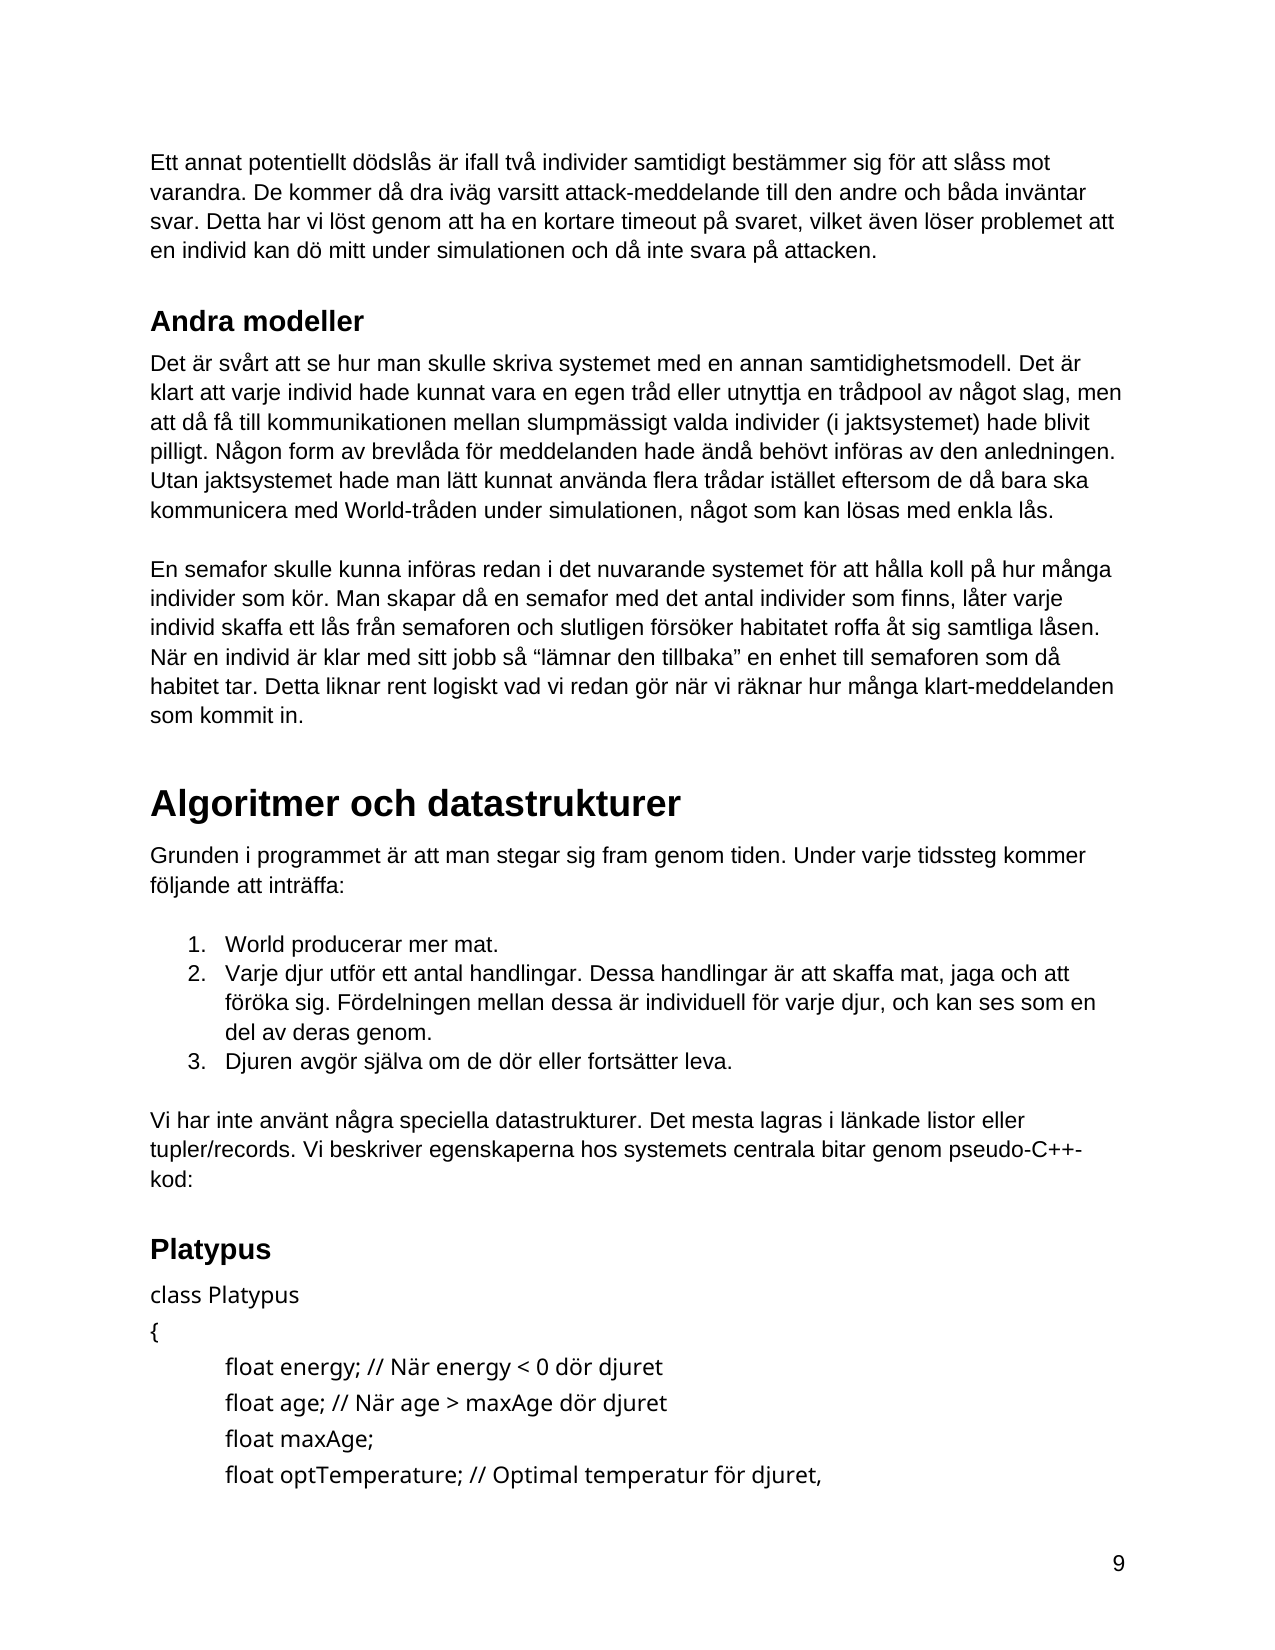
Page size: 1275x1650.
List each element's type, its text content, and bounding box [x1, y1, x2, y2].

subtitle Algoritmer och datastrukturer [150, 783, 1125, 824]
list Varje djur utför ett antal handlingar. Dessa handlingar är att skaffa mat, jaga och att föröka sig. Fördelningen mellan dessa är individuell för varje djur, och kan ses som en del av deras genom. [187, 961, 1125, 1045]
subtitle Andra modeller [150, 305, 1125, 338]
text Grunden i programmet är att man stegar sig fram genom tiden. Under varje tidssteg kommer följande att inträffa: [150, 843, 1125, 898]
text Vi har inte använt några speciella datastrukturer. Det mesta lagras i länkade listor eller tupler/records. Vi beskriver egenskaperna hos systemets centrala bitar genom pseudo-C++-kod: [150, 1108, 1125, 1192]
text Ett annat potentiellt dödslås är ifall två individer samtidigt bestämmer sig för att slåss mot varandra. De kommer då dra iväg varsitt attack-meddelande till den andre och båda inväntar svar. Detta har vi löst genom att ha en kortare timeout på svaret, vilket även löser problemet att en individ kan dö mitt under simulationen och då inte svara på attacken. [150, 150, 1125, 264]
text { [150, 1315, 1125, 1346]
text float optTemperature; // Optimal temperatur för djuret, [225, 1459, 1125, 1490]
subtitle Platypus [150, 1233, 1125, 1266]
list World producerar mer mat. [187, 931, 1125, 957]
text float energy; // När energy < 0 dör djuret [225, 1351, 1125, 1382]
list Djuren avgör själva om de dör eller fortsätter leva. [187, 1049, 1125, 1074]
text En semafor skulle kunna införas redan i det nuvarande systemet för att hålla koll på hur många individer som kör. Man skapar då en semafor med det antal individer som finns, låter varje individ skaffa ett lås från semaforen och slutligen försöker habitatet roffa åt sig samtliga låsen. När en individ är klar med sitt jobb så “lämnar den tillbaka” en enhet till semaforen som då habitet tar. Detta liknar rent logiskt vad vi redan gör när vi räknar hur många klart-meddelanden som kommit in. [150, 556, 1125, 729]
text float maxAge; [225, 1423, 1125, 1454]
text float age; // När age > maxAge dör djuret [225, 1387, 1125, 1418]
text class Platypus [150, 1279, 1125, 1310]
text Det är svårt att se hur man skulle skriva systemet med en annan samtidighetsmodell. Det är klart att varje individ hade kunnat vara en egen tråd eller utnyttja en trådpool av något slag, men att då få till kommunikationen mellan slumpmässigt valda individer (i jaktsystemet) hade blivit pilligt. Någon form av brevlåda för meddelanden hade ändå behövt införas av den anledningen. Utan jaktsystemet hade man lätt kunnat använda flera trådar istället eftersom de då bara ska kommunicera med World-tråden under simulationen, något som kan lösas med enkla lås. [150, 351, 1125, 523]
